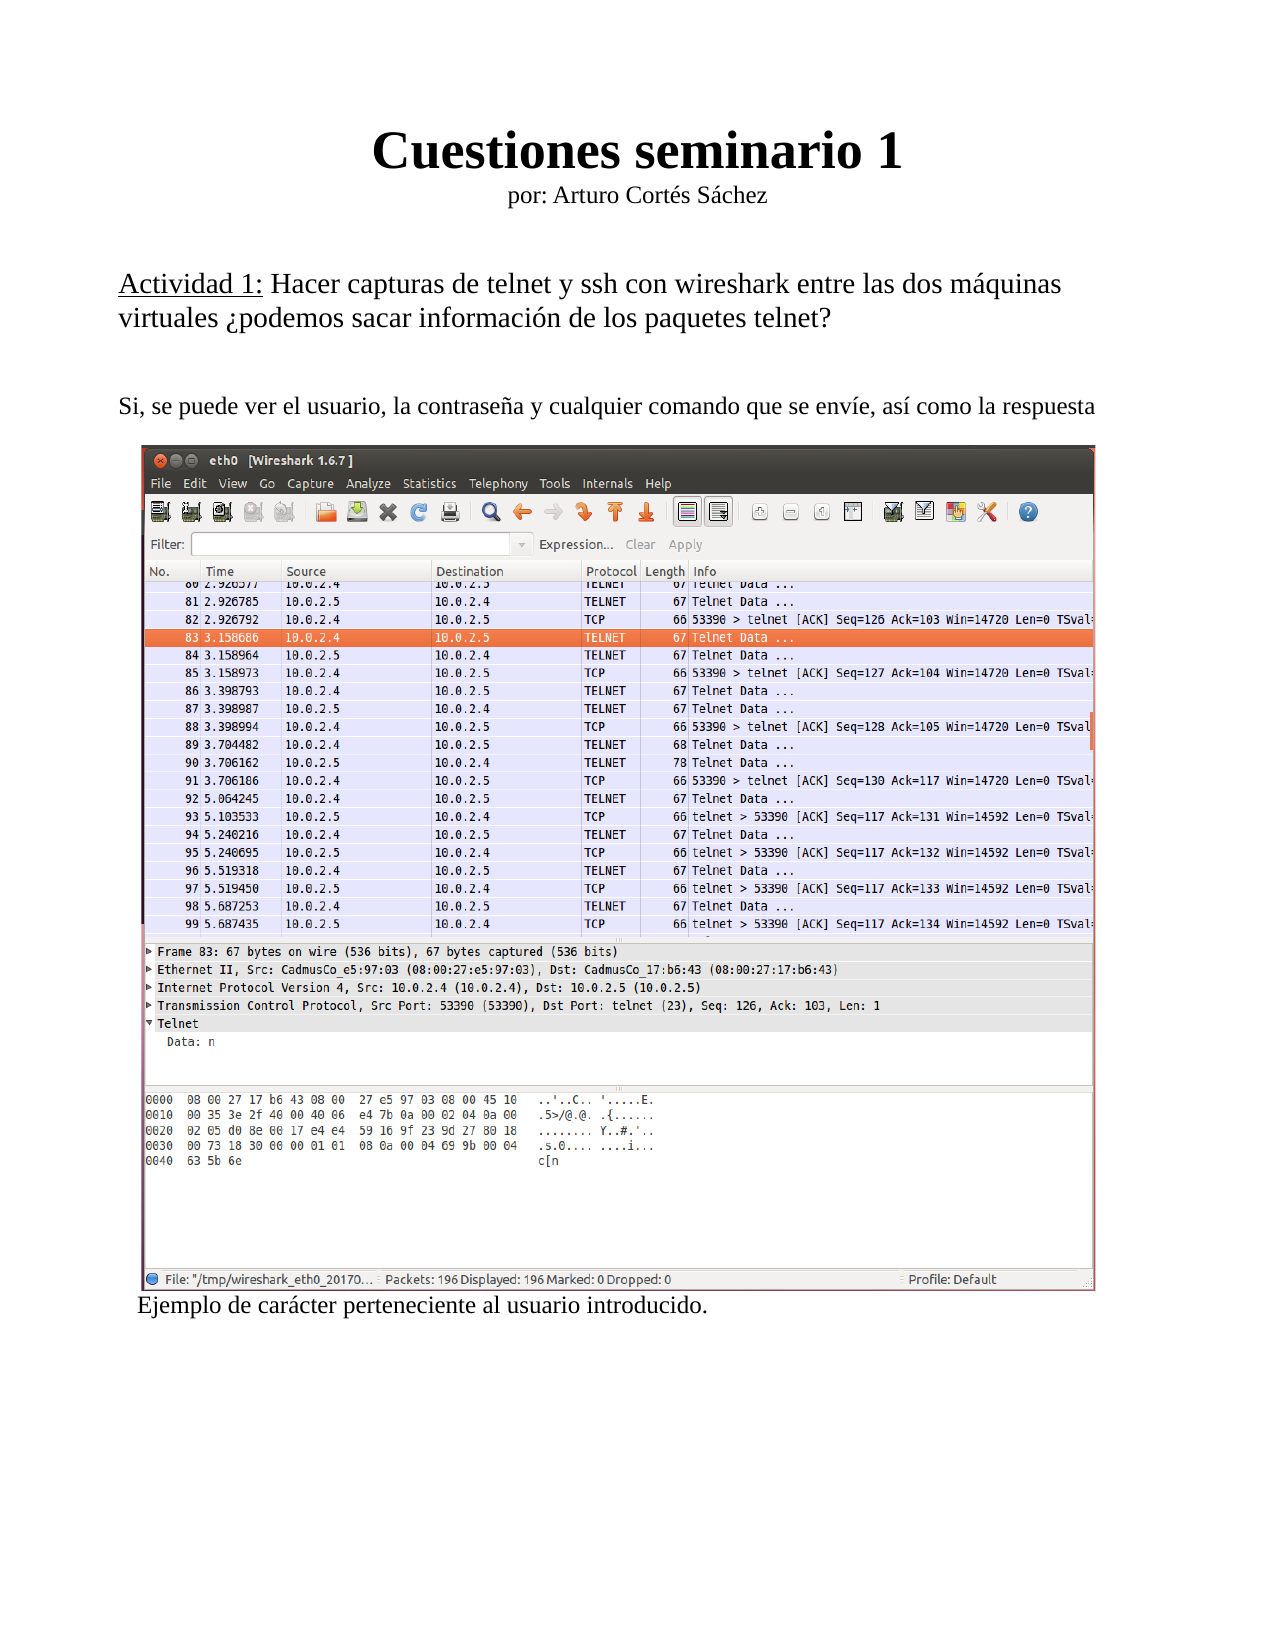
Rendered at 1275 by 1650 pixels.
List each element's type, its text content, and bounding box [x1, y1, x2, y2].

text por: Arturo Cortés Sáchez [118, 180, 1157, 209]
picture [916, 445, 1096, 1291]
text Ejemplo de carácter perteneciente al usuario introducido. [118, 420, 1157, 1319]
text Si, se puede ver el usuario, la contraseña y cualquier comando que se envíe, así como la respuesta [118, 391, 1157, 420]
text Cuestiones seminario 1 [118, 118, 1157, 180]
text Actividad 1: Hacer capturas de telnet y ssh con wireshark entre las dos máquinas virtuales ¿podemos sacar información de los paquetes telnet? [118, 267, 1157, 334]
